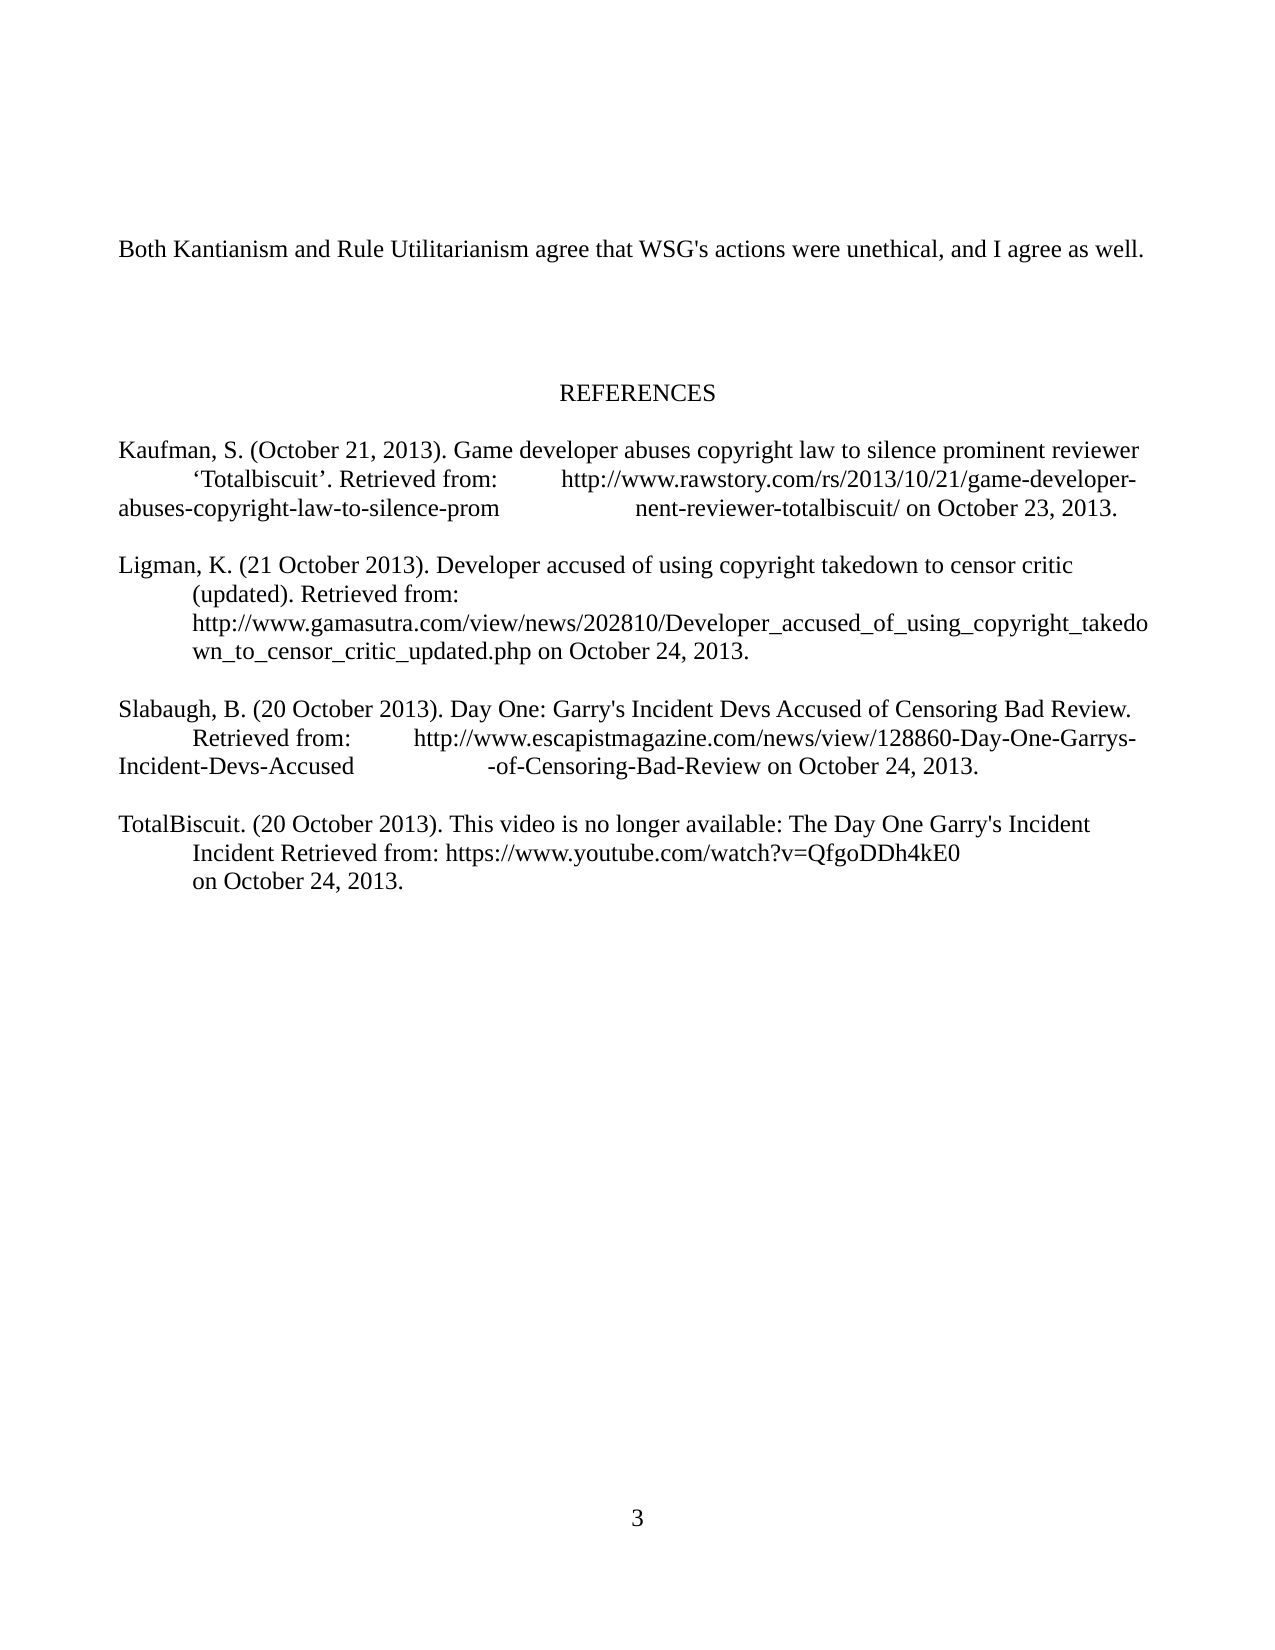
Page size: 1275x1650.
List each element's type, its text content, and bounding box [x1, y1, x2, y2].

text REFERENCES [118, 378, 1157, 406]
text Ligman, K. (21 October 2013). Developer accused of using copyright takedown to censor critic (updated). Retrieved from: http://www.gamasutra.com/view/news/202810/Developer_accused_of_using_copyright_takedo wn_to_censor_critic_updated.php on October 24, 2013. [118, 550, 1157, 665]
text on October 24, 2013. [118, 866, 1157, 895]
text Kaufman, S. (October 21, 2013). Game developer abuses copyright law to silence prominent reviewer ‘Totalbiscuit’. Retrieved from: http://www.rawstory.com/rs/2013/10/21/game-developer-abuses-copyright-law-to-silence-prom nent-reviewer-totalbiscuit/ on October 23, 2013. [118, 435, 1157, 521]
text TotalBiscuit. (20 October 2013). This video is no longer available: The Day One Garry's Incident Incident Retrieved from: https://www.youtube.com/watch?v=QfgoDDh4kE0 [118, 809, 1157, 866]
text Slabaugh, B. (20 October 2013). Day One: Garry's Incident Devs Accused of Censoring Bad Review. Retrieved from: http://www.escapistmagazine.com/news/view/128860-Day-One-Garrys-Incident-Devs-Accused -of-Censoring-Bad-Review on October 24, 2013. [118, 694, 1157, 780]
text Both Kantianism and Rule Utilitarianism agree that WSG's actions were unethical, and I agree as well. [118, 234, 1157, 263]
